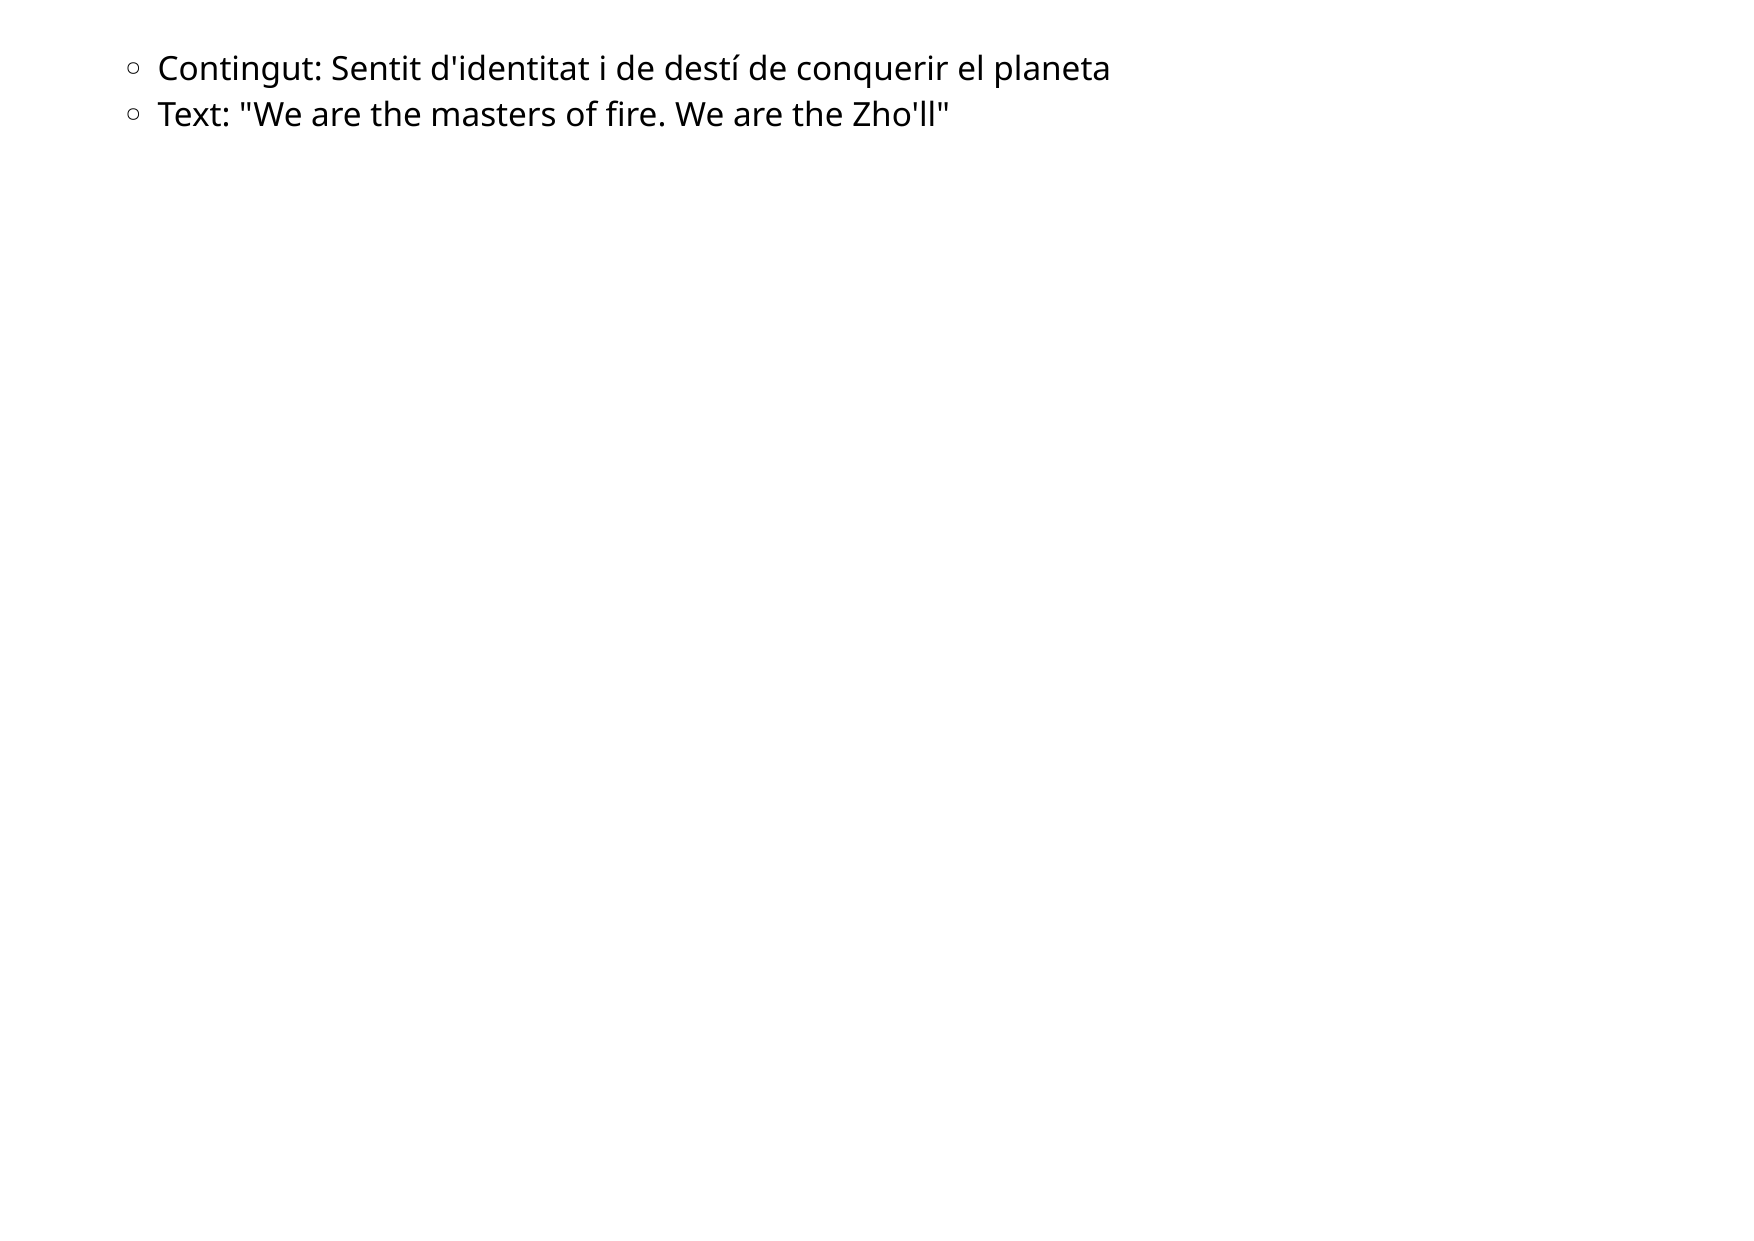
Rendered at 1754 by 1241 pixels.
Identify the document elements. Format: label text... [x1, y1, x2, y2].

list Contingut: Sentit d'identitat i de destí de conquerir el planeta [120, 45, 1709, 90]
list Text: "We are the masters of fire. We are the Zho'll" [120, 90, 1709, 136]
